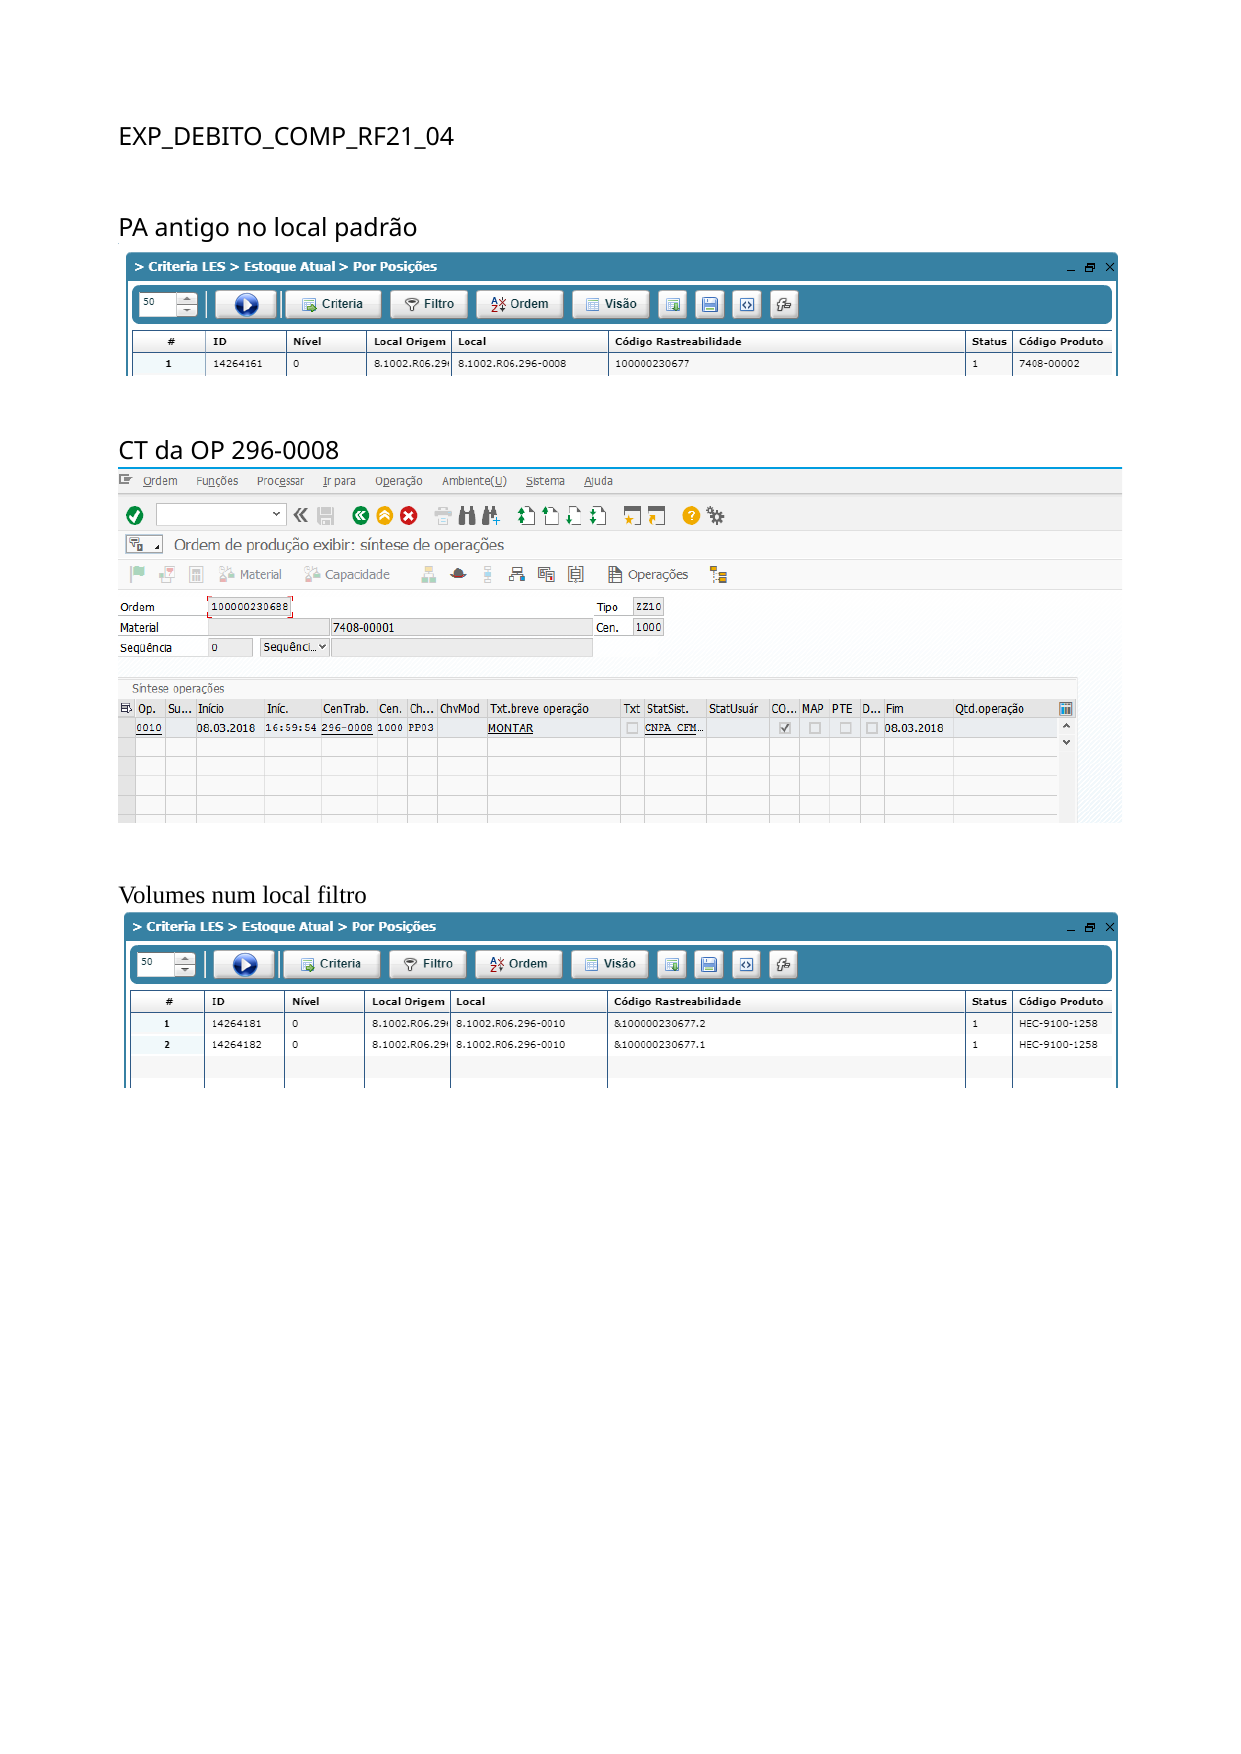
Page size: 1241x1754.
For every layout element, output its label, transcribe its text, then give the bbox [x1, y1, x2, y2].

text EXP_DEBITO_COMP_RF21_04 [118, 118, 1122, 152]
picture [118, 908, 1123, 1088]
text Volumes num local filtro [118, 880, 1122, 908]
text PA antigo no local padrão [118, 210, 1122, 243]
text CT da OP 296-0008 [118, 433, 1122, 467]
picture [118, 243, 1123, 376]
picture [118, 470, 1123, 823]
